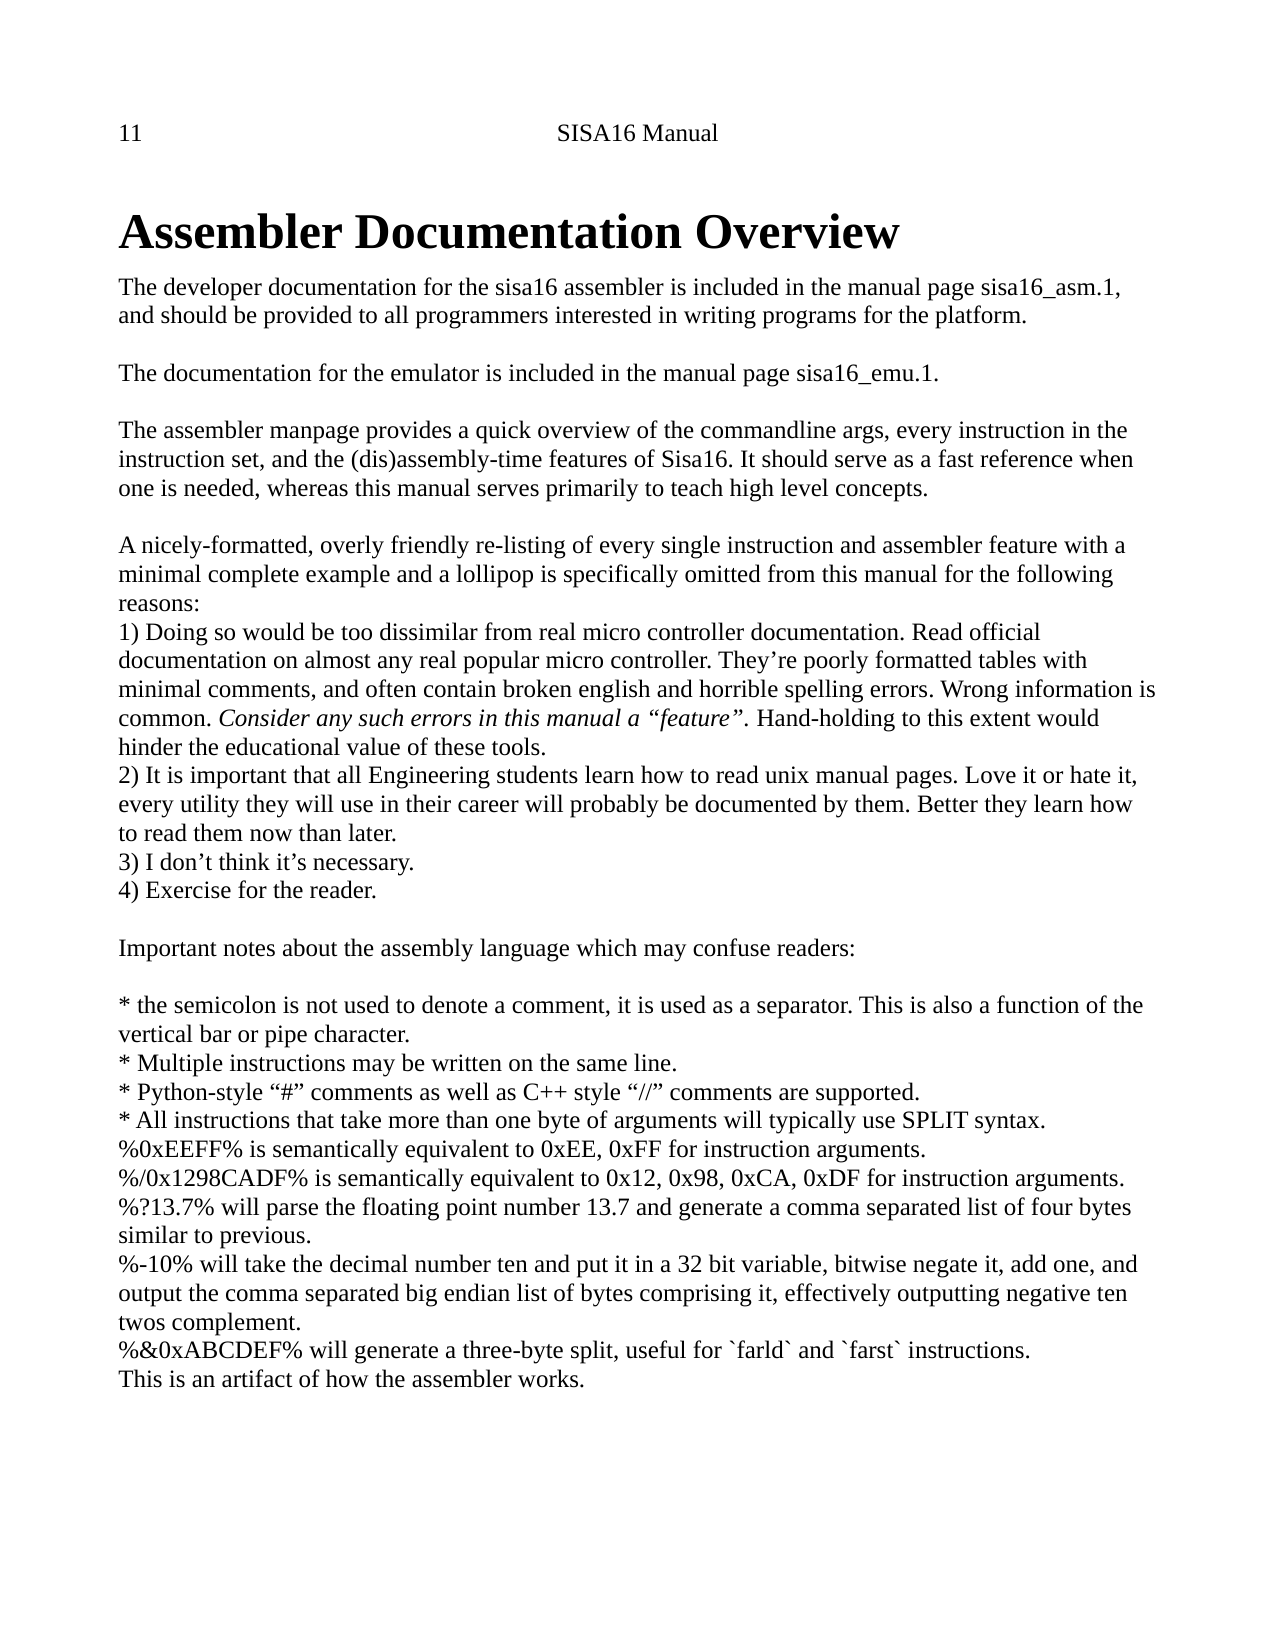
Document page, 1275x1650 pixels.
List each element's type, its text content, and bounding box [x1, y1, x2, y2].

text A nicely-formatted, overly friendly re-listing of every single instruction and assembler feature with a minimal complete example and a lollipop is specifically omitted from this manual for the following reasons: 1) Doing so would be too dissimilar from real micro controller documentation. Read official documentation on almost any real popular micro controller. They’re poorly formatted tables with minimal comments, and often contain broken english and horrible spelling errors. Wrong information is common. Consider any such errors in this manual a “feature”. Hand-holding to this extent would hinder the educational value of these tools. [118, 531, 1157, 761]
text Important notes about the assembly language which may confuse readers: * the semicolon is not used to denote a comment, it is used as a separator. This is also a function of the vertical bar or pipe character. * Multiple instructions may be written on the same line. [118, 933, 1157, 1077]
text %/0x1298CADF% is semantically equivalent to 0x12, 0x98, 0xCA, 0xDF for instruction arguments. [118, 1163, 1157, 1192]
text * Python-style “#” comments as well as C++ style “//” comments are supported. [118, 1077, 1157, 1106]
text 2) It is important that all Engineering students learn how to read unix manual pages. Love it or hate it, every utility they will use in their career will probably be documented by them. Better they learn how to read them now than later. 3) I don’t think it’s necessary. [118, 761, 1157, 876]
text 4) Exercise for the reader. [118, 876, 1157, 904]
text * All instructions that take more than one byte of arguments will typically use SPLIT syntax. [118, 1106, 1157, 1134]
text This is an artifact of how the assembler works. [118, 1364, 1157, 1393]
text The assembler manpage provides a quick overview of the commandline args, every instruction in the instruction set, and the (dis)assembly-time features of Sisa16. It should serve as a fast reference when one is needed, whereas this manual serves primarily to teach high level concepts. [118, 416, 1157, 502]
subtitle Assembler Documentation Overview [118, 202, 1157, 259]
text %0xEEFF% is semantically equivalent to 0xEE, 0xFF for instruction arguments. [118, 1134, 1157, 1163]
text The developer documentation for the sisa16 assembler is included in the manual page sisa16_asm.1, and should be provided to all programmers interested in writing programs for the platform. [118, 272, 1157, 329]
text The documentation for the emulator is included in the manual page sisa16_emu.1. [118, 358, 1157, 387]
text %?13.7% will parse the floating point number 13.7 and generate a comma separated list of four bytes similar to previous. [118, 1192, 1157, 1249]
text %-10% will take the decimal number ten and put it in a 32 bit variable, bitwise negate it, add one, and output the comma separated big endian list of bytes comprising it, effectively outputting negative ten twos complement. [118, 1249, 1157, 1336]
text %&0xABCDEF% will generate a three-byte split, useful for `farld` and `farst` instructions. [118, 1336, 1157, 1364]
